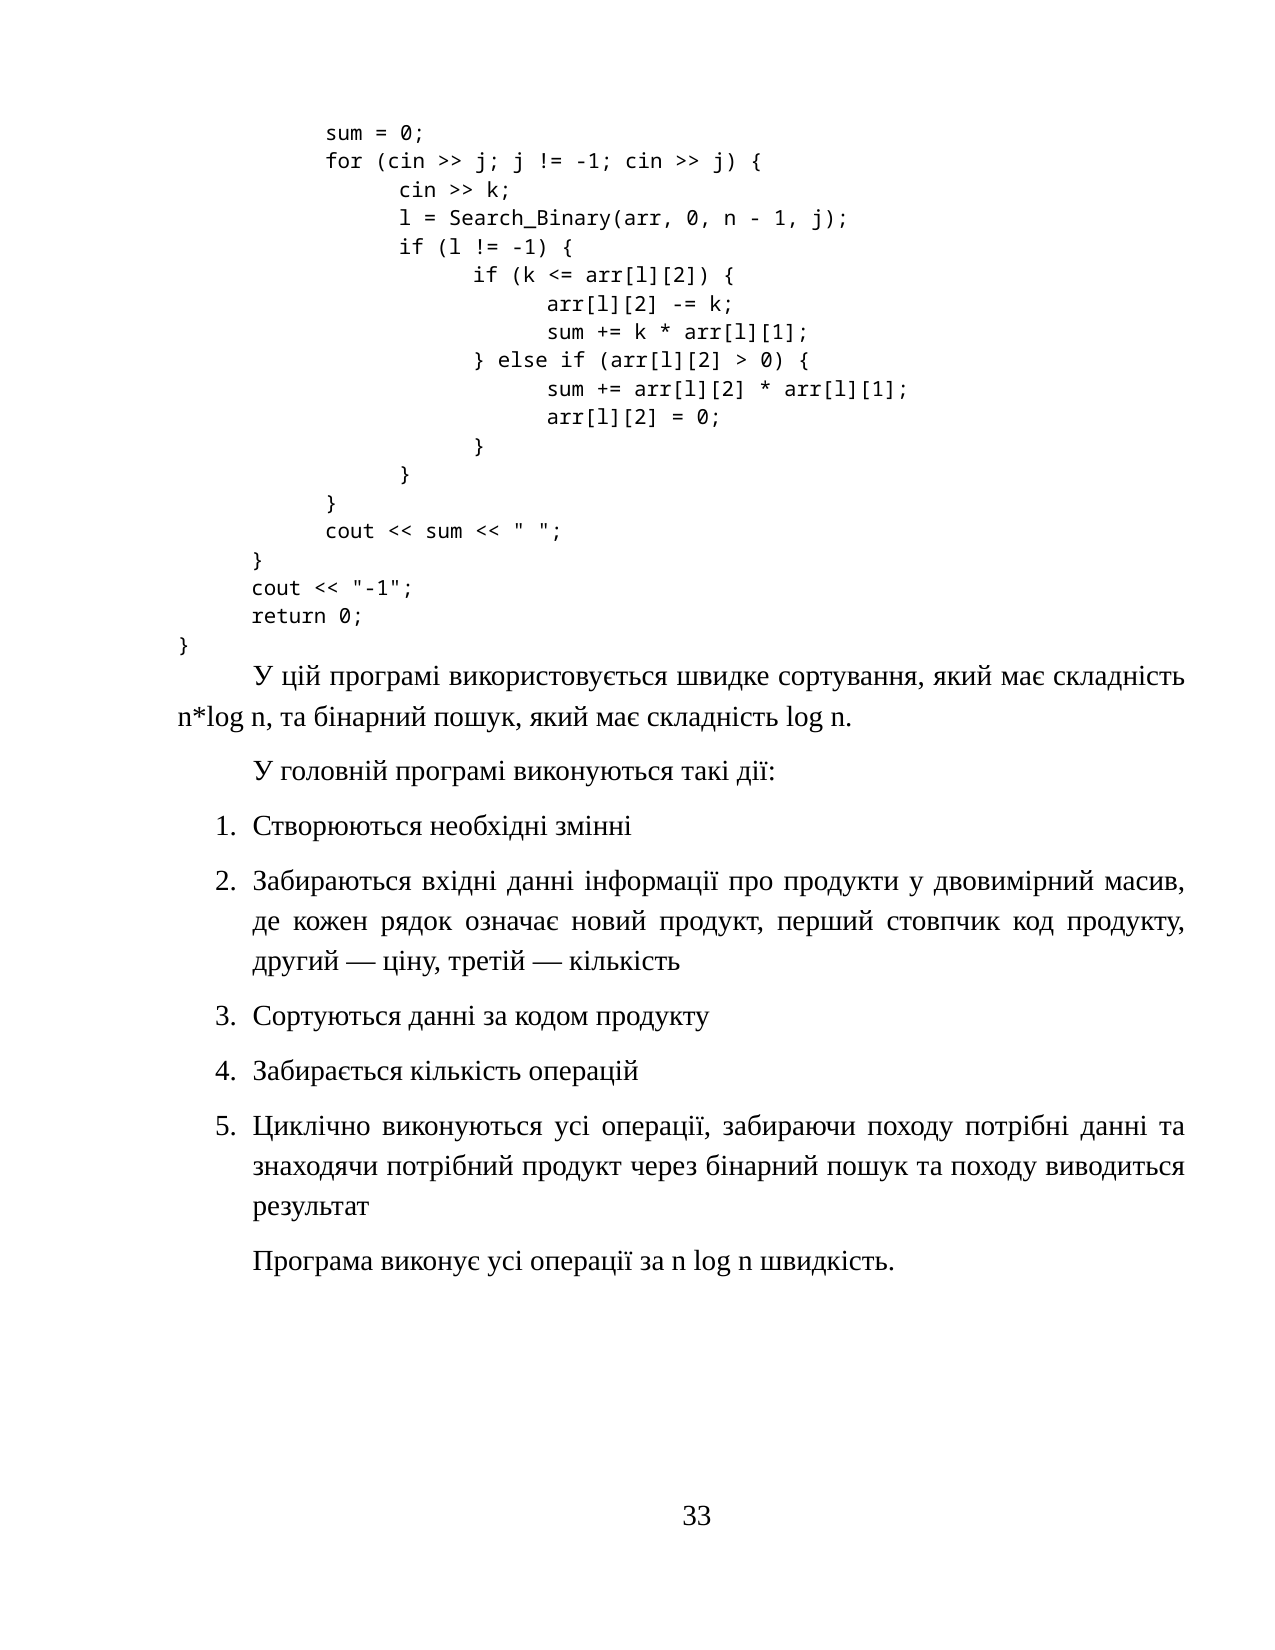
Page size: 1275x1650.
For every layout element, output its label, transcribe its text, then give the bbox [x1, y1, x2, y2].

text arr[l][2] -= k; [177, 289, 1186, 317]
text У головній програмі виконуються такі дії: [177, 753, 1186, 787]
text У цій програмі використовується швидке сортування, який має складність n*log n, та бінарний пошук, який має складність log n. [177, 658, 1186, 732]
text sum += arr[l][2] * arr[l][1]; [177, 374, 1186, 402]
text } [177, 459, 1186, 488]
list Забирається кількість операцій [215, 1053, 1186, 1087]
text } else if (arr[l][2] > 0) { [177, 346, 1186, 374]
list Створюються необхідні змінні [215, 808, 1186, 842]
text Програма виконує усі операції за n log n швидкість. [177, 1243, 1186, 1277]
list Циклічно виконуються усі операції, забираючи походу потрібні данні та знаходячи потрібний продукт через бінарний пошук та походу виводиться результат [215, 1108, 1186, 1222]
text arr[l][2] = 0; [177, 402, 1186, 431]
text cout << "-1"; [177, 573, 1186, 602]
text l = Search_Binary(arr, 0, n - 1, j); [177, 203, 1186, 232]
text } [177, 630, 1186, 658]
text } [177, 545, 1186, 573]
list Сортуються данні за кодом продукту [215, 998, 1186, 1032]
list Забираються вхідні данні інформації про продукти у двовимірний масив, де кожен рядок означає новий продукт, перший стовпчик код продукту, другий — ціну, третій — кількість [215, 863, 1186, 977]
text if (l != -1) { [177, 232, 1186, 260]
text cout << sum << " "; [177, 516, 1186, 545]
text } [177, 431, 1186, 459]
text return 0; [177, 602, 1186, 630]
text cin >> k; [177, 175, 1186, 203]
text if (k <= arr[l][2]) { [177, 260, 1186, 289]
text sum = 0; [177, 118, 1186, 147]
text } [177, 488, 1186, 516]
text for (cin >> j; j != -1; cin >> j) { [177, 147, 1186, 175]
text sum += k * arr[l][1]; [177, 317, 1186, 346]
